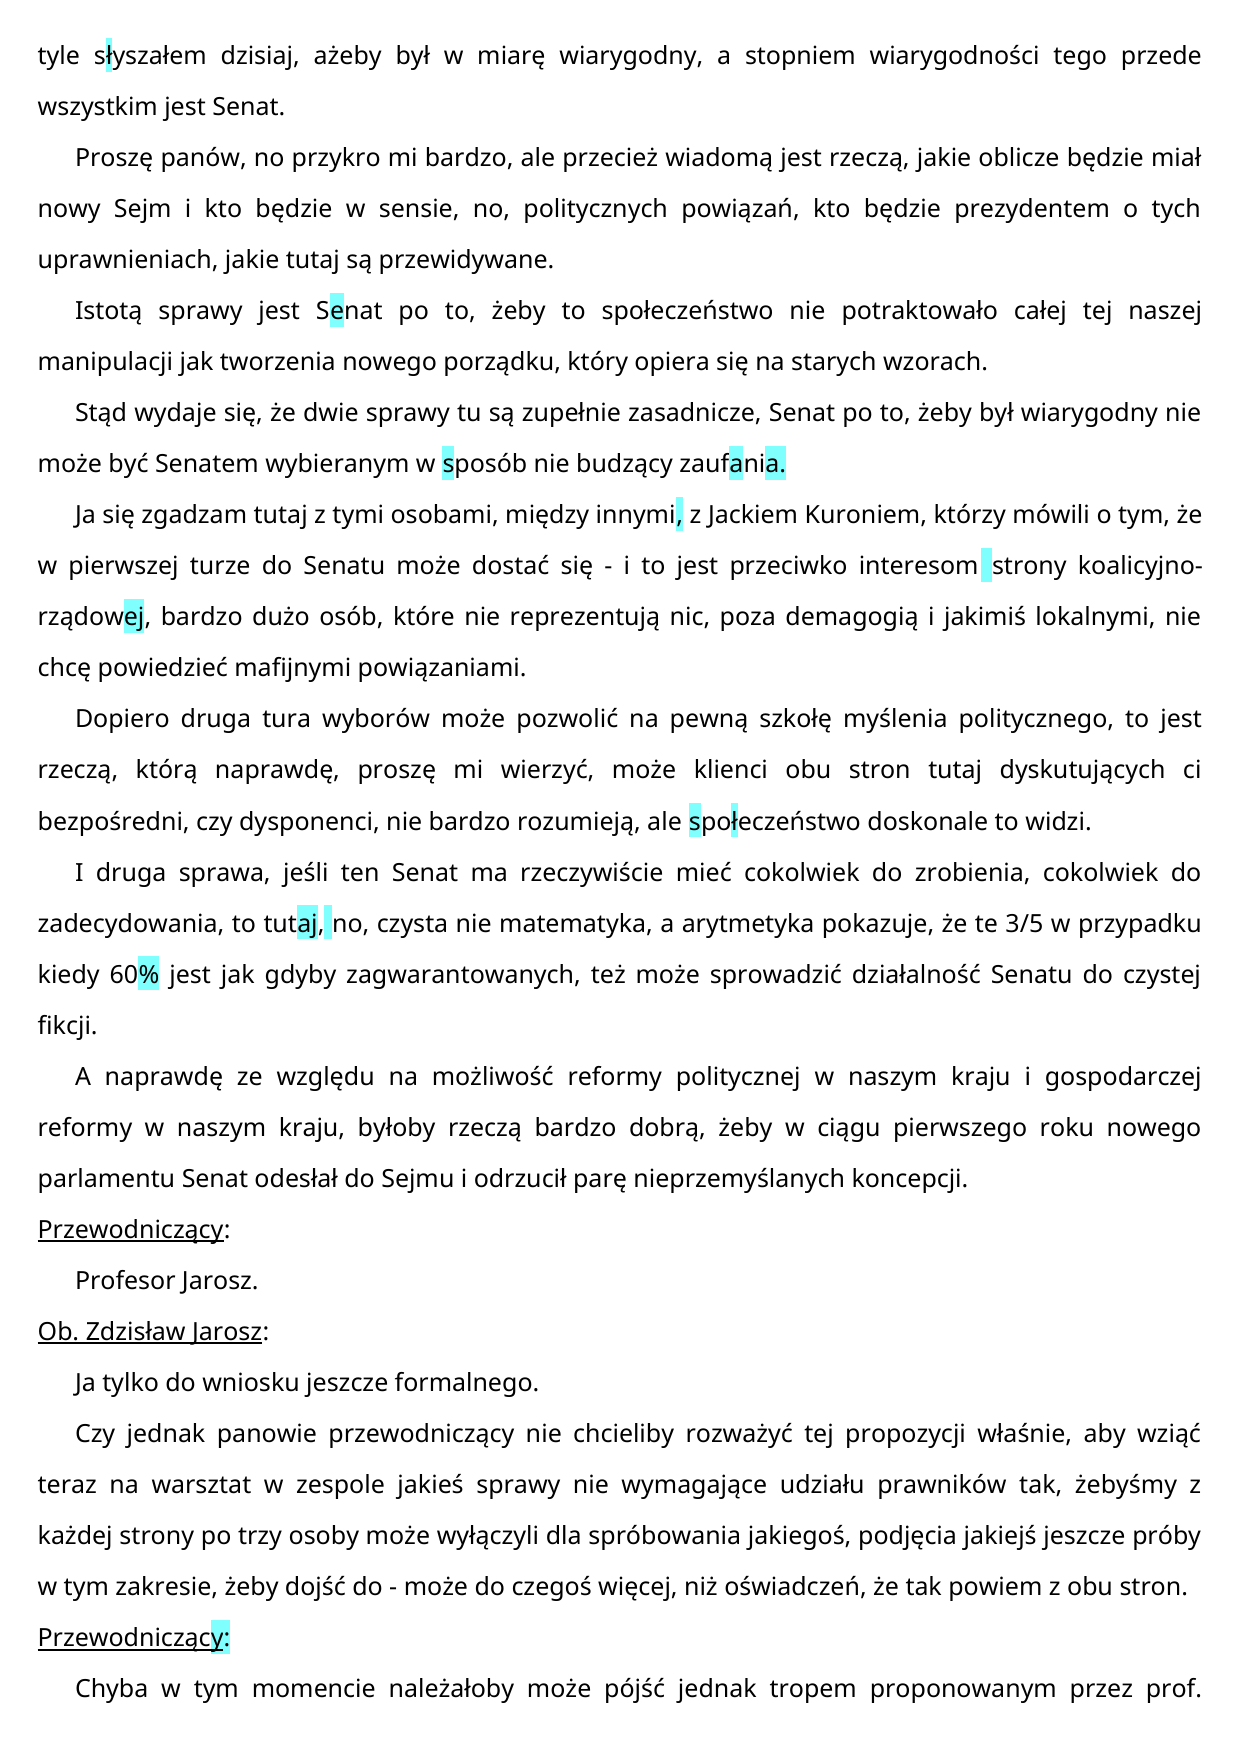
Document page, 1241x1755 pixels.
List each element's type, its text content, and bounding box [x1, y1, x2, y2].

text Proszę panów, no przykro mi bardzo, ale przecież wiadomą jest rzeczą, jakie oblicze będzie miał nowy Sejm i kto będzie w sensie, no, politycznych powiązań, kto będzie prezydentem o tych uprawnieniach, jakie tutaj są przewidywane. [37, 139, 1203, 276]
text Czy jednak panowie przewodniczący nie chcieliby rozważyć tej propozycji właśnie, aby wziąć teraz na warsztat w zespole jakieś sprawy nie wymagające udziału prawników tak, żebyśmy z każdej strony po trzy osoby może wyłączyli dla spróbowania jakiegoś, podjęcia jakiejś jeszcze próby w tym zakresie, żeby dojść do - może do czegoś więcej, niż oświadczeń, że tak powiem z obu stron. [37, 1416, 1203, 1603]
text I druga sprawa, jeśli ten Senat ma rzeczywiście mieć cokolwiek do zrobienia, cokolwiek do zadecydowania, to tutaj, no, czysta nie matematyka, a arytmetyka pokazuje, że te 3/5 w przypadku kiedy 60% jest jak gdyby zagwarantowanych, też może sprowadzić działalność Senatu do czystej fikcji. [37, 854, 1203, 1041]
text tyle słyszałem dzisiaj, ażeby był w miarę wiarygodny, a stopniem wiarygodności tego przede wszystkim jest Senat. [37, 37, 1203, 123]
text Ob. Zdzisław Jarosz: [37, 1313, 1203, 1348]
text Dopiero druga tura wyborów może pozwolić na pewną szkołę myślenia politycznego, to jest rzeczą, którą naprawdę, proszę mi wierzyć, może klienci obu stron tutaj dyskutujących ci bezpośredni, czy dysponenci, nie bardzo rozumieją, ale społeczeństwo doskonale to widzi. [37, 701, 1203, 837]
text Ja tylko do wniosku jeszcze formalnego. [37, 1364, 1203, 1399]
text Istotą sprawy jest Senat po to, żeby to społeczeństwo nie potraktowało całej tej naszej manipulacji jak tworzenia nowego porządku, który opiera się na starych wzorach. [37, 293, 1203, 378]
text Profesor Jarosz. [37, 1262, 1203, 1297]
text Ja się zgadzam tutaj z tymi osobami, między innymi, z Jackiem Kuroniem, którzy mówili o tym, że w pierwszej turze do Senatu może dostać się - i to jest przeciwko interesom strony koalicyjno-rządowej, bardzo dużo osób, które nie reprezentują nic, poza demagogią i jakimiś lokalnymi, nie chcę powiedzieć mafijnymi powiązaniami. [37, 497, 1203, 684]
text Stąd wydaje się, że dwie sprawy tu są zupełnie zasadnicze, Senat po to, żeby był wiarygodny nie może być Senatem wybieranym w sposób nie budzący zaufania. [37, 395, 1203, 480]
text Chyba w tym momencie należałoby może pójść jednak tropem proponowanym przez prof. [37, 1671, 1203, 1705]
text Przewodniczący: [37, 1211, 1203, 1246]
text Przewodniczący: [37, 1620, 1203, 1654]
text A naprawdę ze względu na możliwość reformy politycznej w naszym kraju i gospodarczej reformy w naszym kraju, byłoby rzeczą bardzo dobrą, żeby w ciągu pierwszego roku nowego parlamentu Senat odesłał do Sejmu i odrzucił parę nieprzemyślanych koncepcji. [37, 1058, 1203, 1194]
